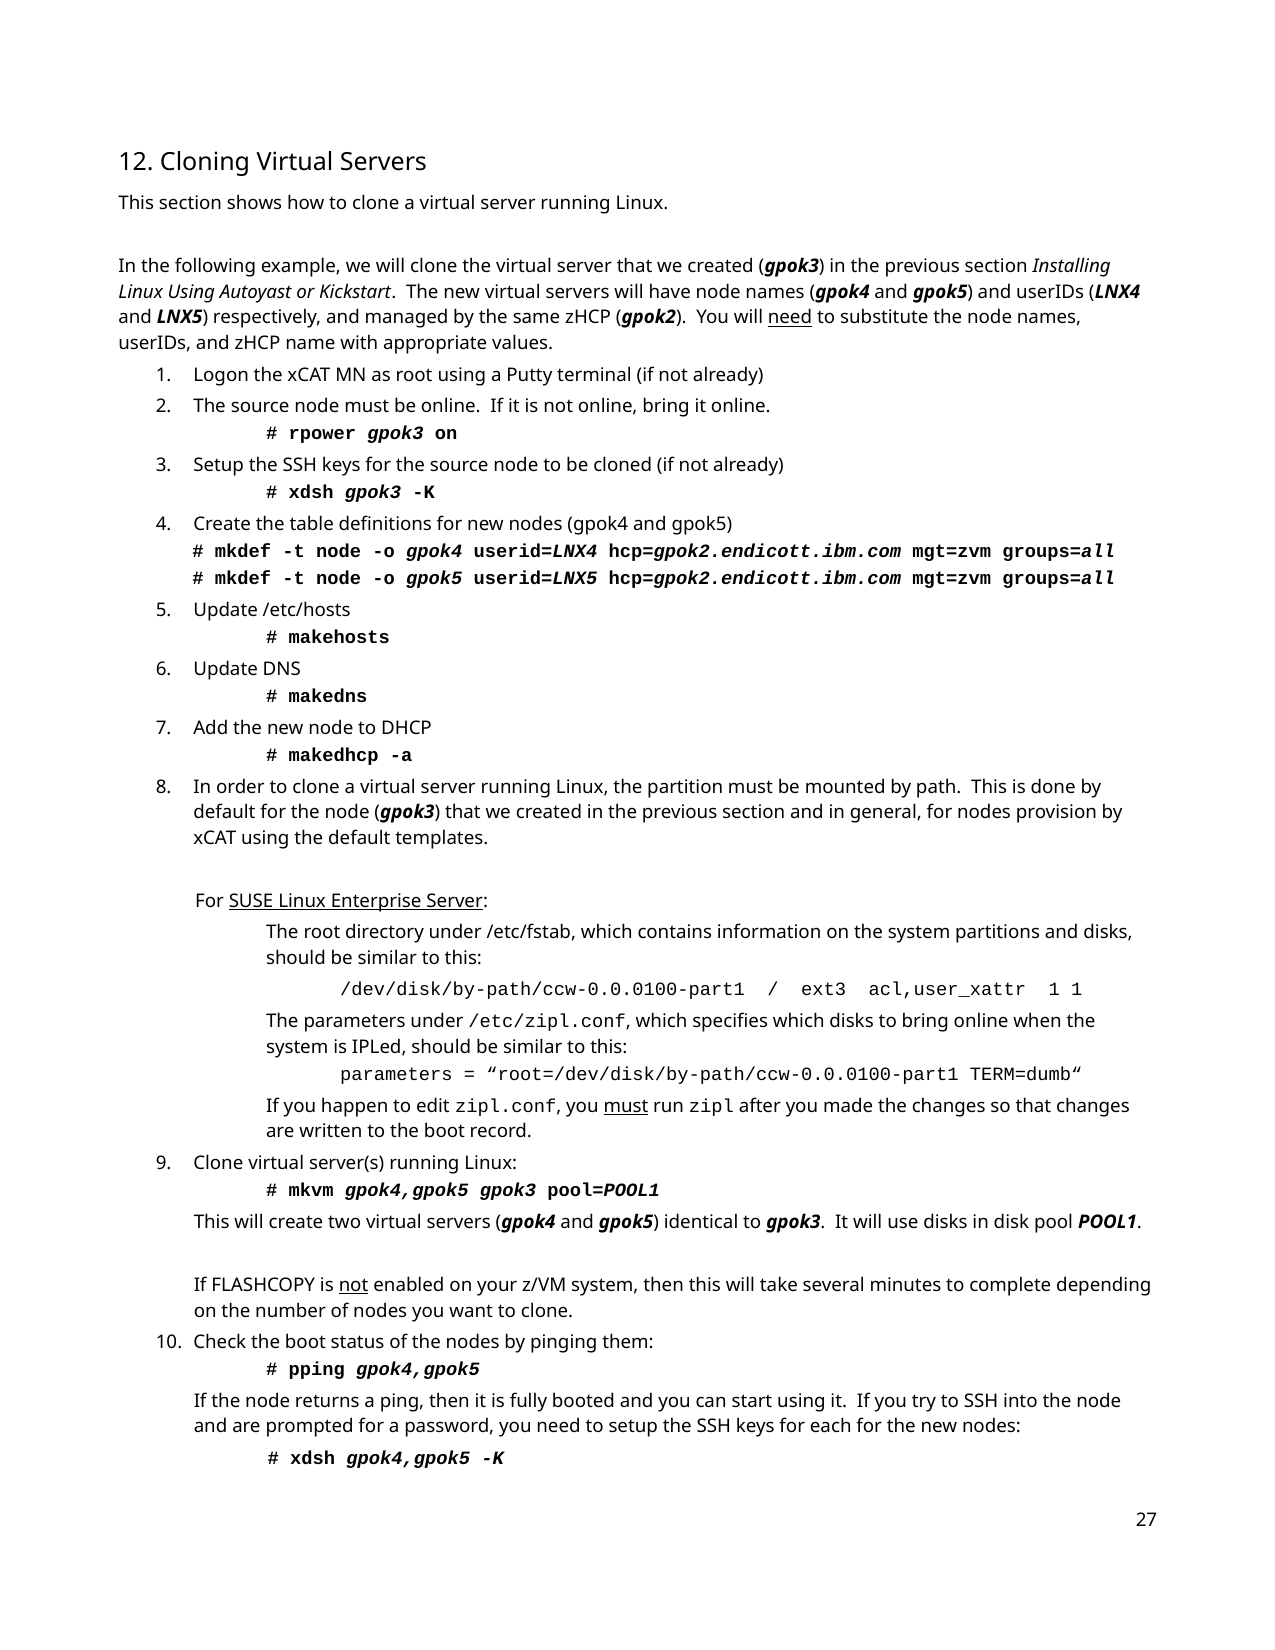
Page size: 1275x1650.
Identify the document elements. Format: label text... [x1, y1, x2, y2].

list Check the boot status of the nodes by pinging them: [156, 1328, 1157, 1354]
list Logon the xCAT MN as root using a Putty terminal (if not already) [156, 361, 1157, 386]
text # xdsh gpok4,gpok5 -K [193, 1444, 1157, 1470]
list Add the new node to DHCP [156, 714, 1157, 739]
text In the following example, we will clone the virtual server that we created (gpok3) in the previous section Installing Linux Using Autoyast or Kickstart. The new virtual servers will have node names (gpok4 and gpok5) and userIDs (LNX4 and LNX5) respectively, and managed by the same zHCP (gpok2). You will need to substitute the node names, userIDs, and zHCP name with appropriate values. [118, 253, 1157, 355]
list Update /etc/hosts [156, 596, 1157, 622]
list If you happen to edit zipl.conf, you must run zipl after you made the changes so that changes are written to the boot record. [266, 1092, 1157, 1143]
text # xdsh gpok3 -K [266, 483, 1157, 504]
text This section shows how to clone a virtual server running Linux. [118, 190, 1157, 215]
text # makedns [266, 687, 1157, 708]
text # mkdef -t node -o gpok4 userid=LNX4 hcp=gpok2.endicott.ibm.com mgt=zvm groups=all [192, 542, 1157, 563]
text The root directory under /etc/fstab, which contains information on the system partitions and disks, should be similar to this: [266, 919, 1157, 970]
text If FLASHCOPY is not enabled on your z/VM system, then this will take several minutes to complete depending on the number of nodes you want to clone. [193, 1271, 1157, 1322]
subtitle 12. Cloning Virtual Servers [118, 143, 1157, 177]
list Create the table definitions for new nodes (gpok4 and gpok5) [156, 510, 1157, 536]
list The source node must be online. If it is not online, bring it online. [156, 392, 1157, 418]
text # mkvm gpok4,gpok5 gpok3 pool=POOL1 [266, 1181, 1157, 1202]
text The parameters under /etc/zipl.conf, which specifies which disks to bring online when the system is IPLed, should be similar to this: [266, 1007, 1157, 1059]
list Setup the SSH keys for the source node to be cloned (if not already) [156, 451, 1157, 477]
list Clone virtual server(s) running Linux: [156, 1149, 1157, 1175]
list parameters = “root=/dev/disk/by-path/ccw-0.0.0100-part1 TERM=dumb“ [302, 1065, 1157, 1086]
text If the node returns a ping, then it is fully booted and you can start using it. If you try to SSH into the node and are prompted for a password, you need to setup the SSH keys for each for the new nodes: [193, 1387, 1157, 1438]
list In order to clone a virtual server running Linux, the partition must be mounted by path. This is done by default for the node (gpok3) that we created in the previous section and in general, for nodes provision by xCAT using the default templates. [156, 773, 1157, 849]
text For SUSE Linux Enterprise Server: [195, 887, 1157, 913]
text This will create two virtual servers (gpok4 and gpok5) identical to gpok3. It will use disks in disk pool POOL1. [193, 1208, 1157, 1234]
text # mkdef -t node -o gpok5 userid=LNX5 hcp=gpok2.endicott.ibm.com mgt=zvm groups=all [192, 569, 1157, 590]
list Update DNS [156, 655, 1157, 681]
text # rpower gpok3 on [266, 424, 1157, 445]
text # makedhcp -a [266, 746, 1157, 767]
text # makehosts [266, 628, 1157, 649]
text # pping gpok4,gpok5 [266, 1360, 1157, 1381]
text /dev/disk/by-path/ccw-0.0.0100-part1 / ext3 acl,user_xattr 1 1 [192, 976, 1157, 1001]
